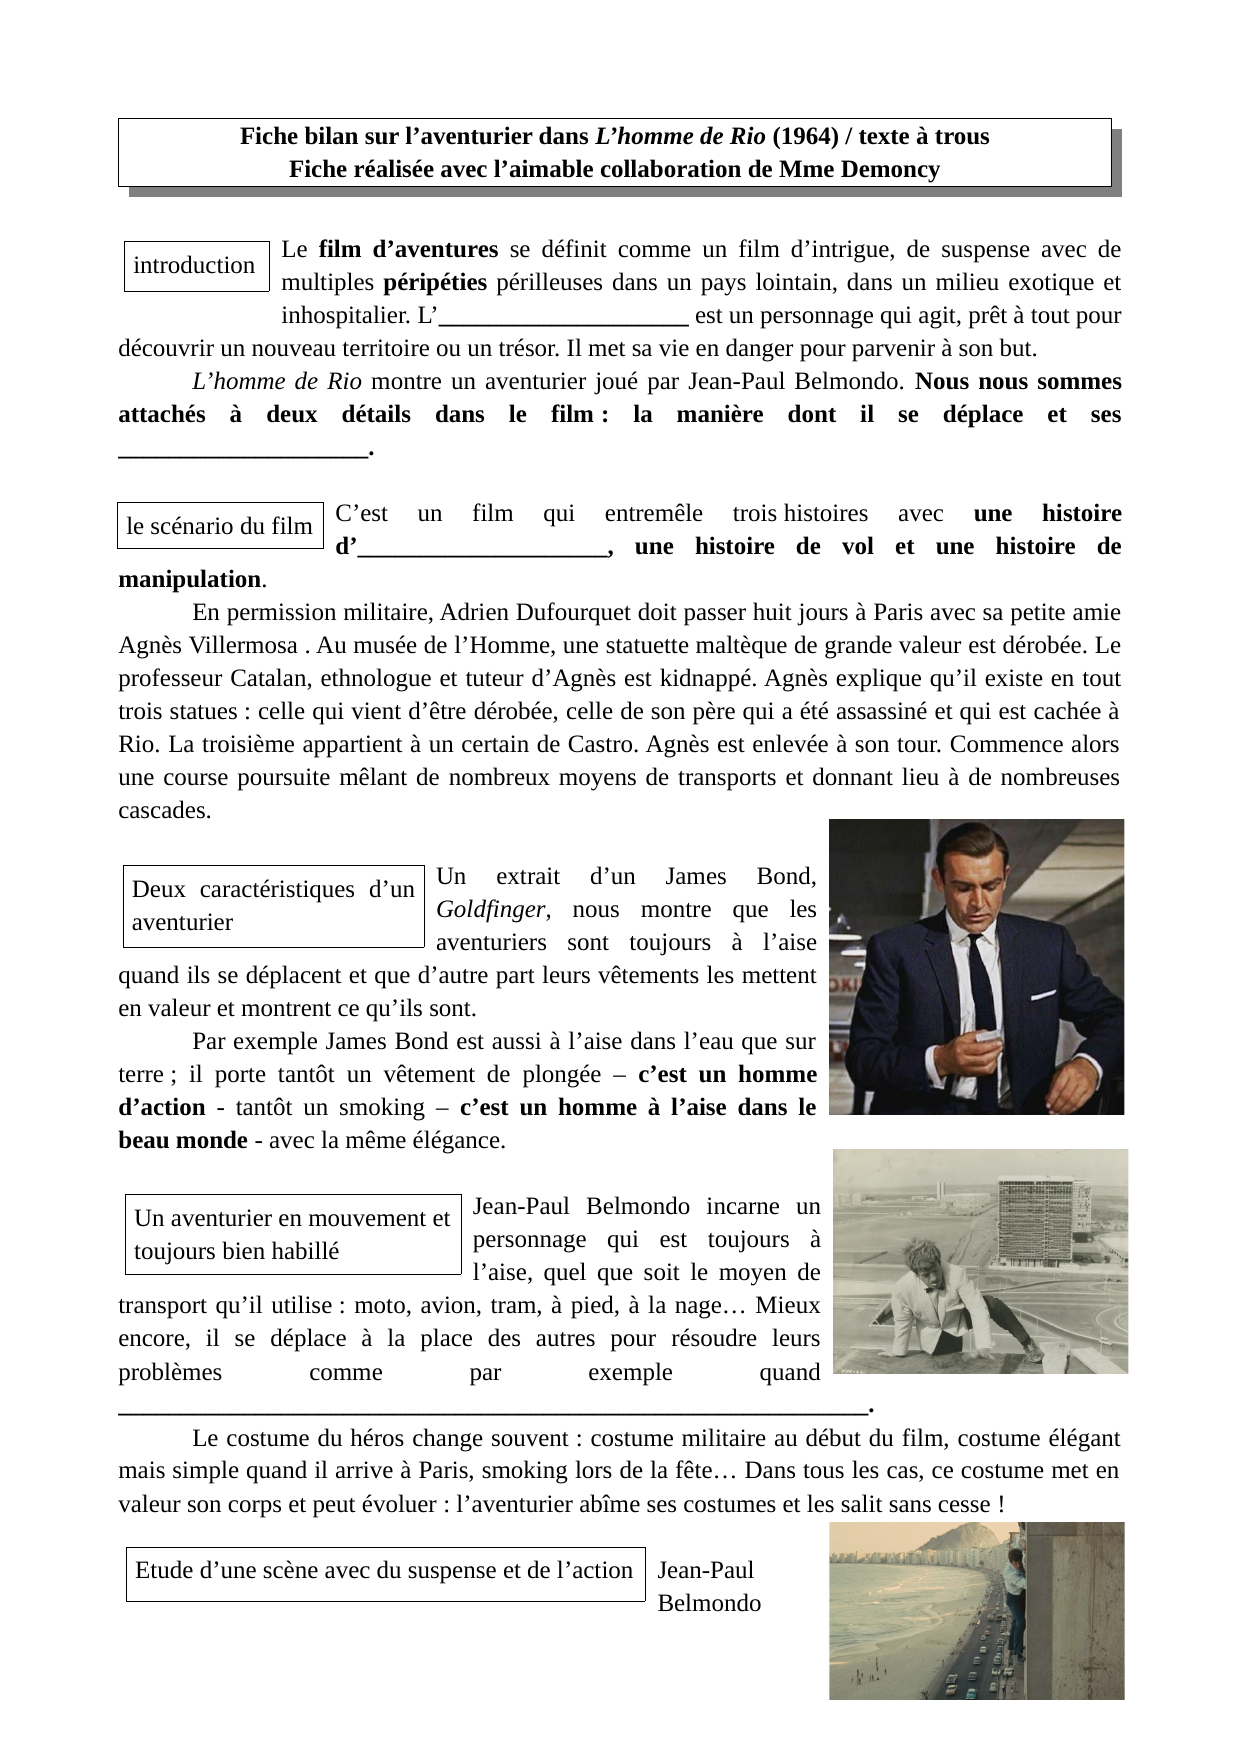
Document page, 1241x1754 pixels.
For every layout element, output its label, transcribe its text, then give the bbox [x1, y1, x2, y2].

text toujours bien habillé [134, 1236, 452, 1265]
text Deux caractéristiques d’un aventurier [132, 874, 415, 936]
text Jean-Paul Belmondo incarne un personnage qui est toujours à l’aise, quel que soit le moyen de transport qu’il utilise : moto, avion, tram, à pied, à la nage… Mieux encore, il se déplace à la place des autres pour résoudre leurs problèmes comme par exemple quand ____________________________________________________________. [118, 1191, 1122, 1418]
text Fiche réalisée avec l’aimable collaboration de Mme Demoncy [119, 151, 1111, 186]
text Un extrait d’un James Bond, Goldfinger, nous montre que les aventuriers sont toujours à l’aise quand ils se déplacent et que d’autre part leurs vêtements les mettent en valeur et montrent ce qu’ils sont. [118, 861, 829, 1022]
text Fiche bilan sur l’aventurier dans L’homme de Rio (1964) / texte à trous [119, 119, 1111, 150]
text Un aventurier en mouvement et [134, 1203, 452, 1232]
picture [833, 1149, 1129, 1374]
text C’est un film qui entremêle trois histoires avec une histoire d’____________________, une histoire de vol et une histoire de manipulation. [118, 498, 1122, 593]
picture [829, 819, 1125, 1115]
text introduction [133, 250, 260, 279]
text L’homme de Rio montre un aventurier joué par Jean-Paul Belmondo. Nous nous sommes attachés à deux détails dans le film : la manière dont il se déplace et ses ____________________. [118, 366, 1122, 461]
text Etude d’une scène avec du suspense et de l’action [135, 1556, 636, 1584]
text le scénario du film [126, 511, 314, 539]
text Le costume du héros change souvent : costume militaire au début du film, costume élégant mais simple quand il arrive à Paris, smoking lors de la fête… Dans tous les cas, ce costume met en valeur son corps et peut évoluer : l’aventurier abîme ses costumes et les salit sans cesse ! [118, 1423, 1122, 1517]
text Jean-Paul Belmondo [118, 1555, 829, 1616]
text Par exemple James Bond est aussi à l’aise dans l’eau que sur terre ; il porte tantôt un vêtement de plongée – c’est un homme d’action - tantôt un smoking – c’est un homme à l’aise dans le beau monde - avec la même élégance. [118, 1026, 1122, 1154]
text Le film d’aventures se définit comme un film d’intrigue, de suspense avec de multiples péripéties périlleuses dans un pays lointain, dans un milieu exotique et inhospitalier. L’____________________ est un personnage qui agit, prêt à tout pour découvrir un nouveau territoire ou un trésor. Il met sa vie en danger pour parvenir à son but. [118, 234, 1122, 362]
text En permission militaire, Adrien Dufourquet doit passer huit jours à Paris avec sa petite amie Agnès Villermosa . Au musée de l’Homme, une statuette maltèque de grande valeur est dérobée. Le professeur Catalan, ethnologue et tuteur d’Agnès est kidnappé. Agnès explique qu’il existe en tout trois statues : celle qui vient d’être dérobée, celle de son père qui a été assassiné et qui est cachée à Rio. La troisième appartient à un certain de Castro. Agnès est enlevée à son tour. Commence alors une course poursuite mêlant de nombreux moyens de transports et donnant lieu à de nombreuses cascades. [118, 597, 1122, 824]
picture [829, 1522, 1125, 1700]
